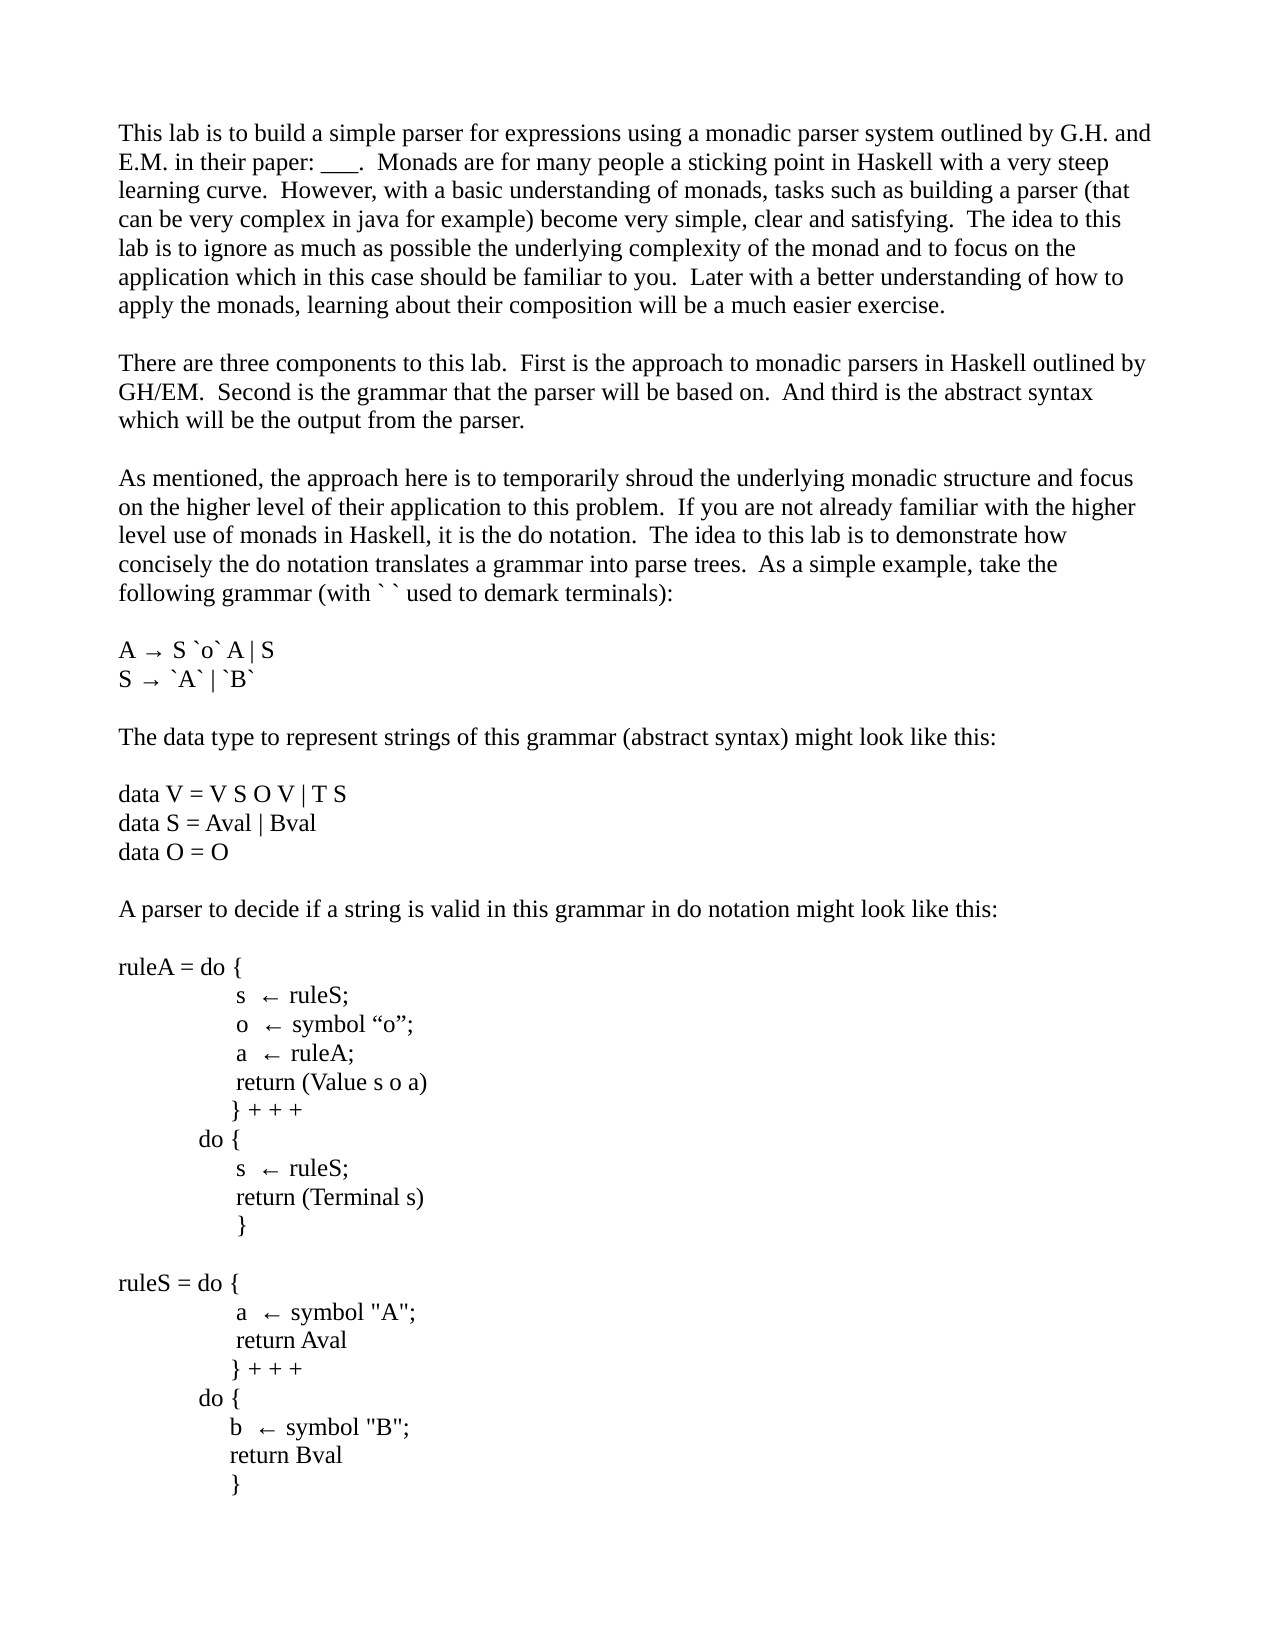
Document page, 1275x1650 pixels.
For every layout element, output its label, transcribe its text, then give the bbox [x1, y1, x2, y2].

text There are three components to this lab. First is the approach to monadic parsers in Haskell outlined by GH/EM. Second is the grammar that the parser will be based on. And third is the abstract syntax which will be the output from the parser. [118, 348, 1157, 434]
text This lab is to build a simple parser for expressions using a monadic parser system outlined by G.H. and E.M. in their paper: ___. Monads are for many people a sticking point in Haskell with a very steep learning curve. However, with a basic understanding of monads, tasks such as building a parser (that can be very complex in java for example) become very simple, clear and satisfying. The idea to this lab is to ignore as much as possible the underlying complexity of the monad and to focus on the application which in this case should be familiar to you. Later with a better understanding of how to apply the monads, learning about their composition will be a much easier exercise. [118, 118, 1157, 319]
text s ← ruleS; [118, 981, 1157, 1009]
text return (Terminal s) [118, 1182, 1157, 1211]
text s ← ruleS; [118, 1153, 1157, 1182]
text The data type to represent strings of this grammar (abstract syntax) might look like this: [118, 722, 1157, 751]
text } [118, 1211, 1157, 1239]
text do { [118, 1383, 1157, 1412]
text ruleS = do { [118, 1268, 1157, 1297]
text return (Value s o a) [118, 1067, 1157, 1096]
text ruleA = do { [118, 952, 1157, 981]
text return Aval [118, 1326, 1157, 1354]
text a ← symbol "A"; [118, 1297, 1157, 1326]
text do { [118, 1124, 1157, 1153]
text data S = Aval | Bval [118, 808, 1157, 837]
text S → `A` | `B` [118, 664, 1157, 693]
text a ← ruleA; [118, 1038, 1157, 1067]
text o ← symbol “o”; [118, 1009, 1157, 1038]
text A → S `o` A | S [118, 636, 1157, 664]
text data V = V S O V | T S [118, 779, 1157, 808]
text } [118, 1469, 1157, 1498]
text data O = O [118, 837, 1157, 866]
text } + + + [118, 1354, 1157, 1383]
text return Bval [118, 1441, 1157, 1469]
text b ← symbol "B"; [118, 1412, 1157, 1441]
text A parser to decide if a string is valid in this grammar in do notation might look like this: [118, 894, 1157, 923]
text } + + + [118, 1096, 1157, 1124]
text As mentioned, the approach here is to temporarily shroud the underlying monadic structure and focus on the higher level of their application to this problem. If you are not already familiar with the higher level use of monads in Haskell, it is the do notation. The idea to this lab is to demonstrate how concisely the do notation translates a grammar into parse trees. As a simple example, take the following grammar (with ` ` used to demark terminals): [118, 463, 1157, 607]
